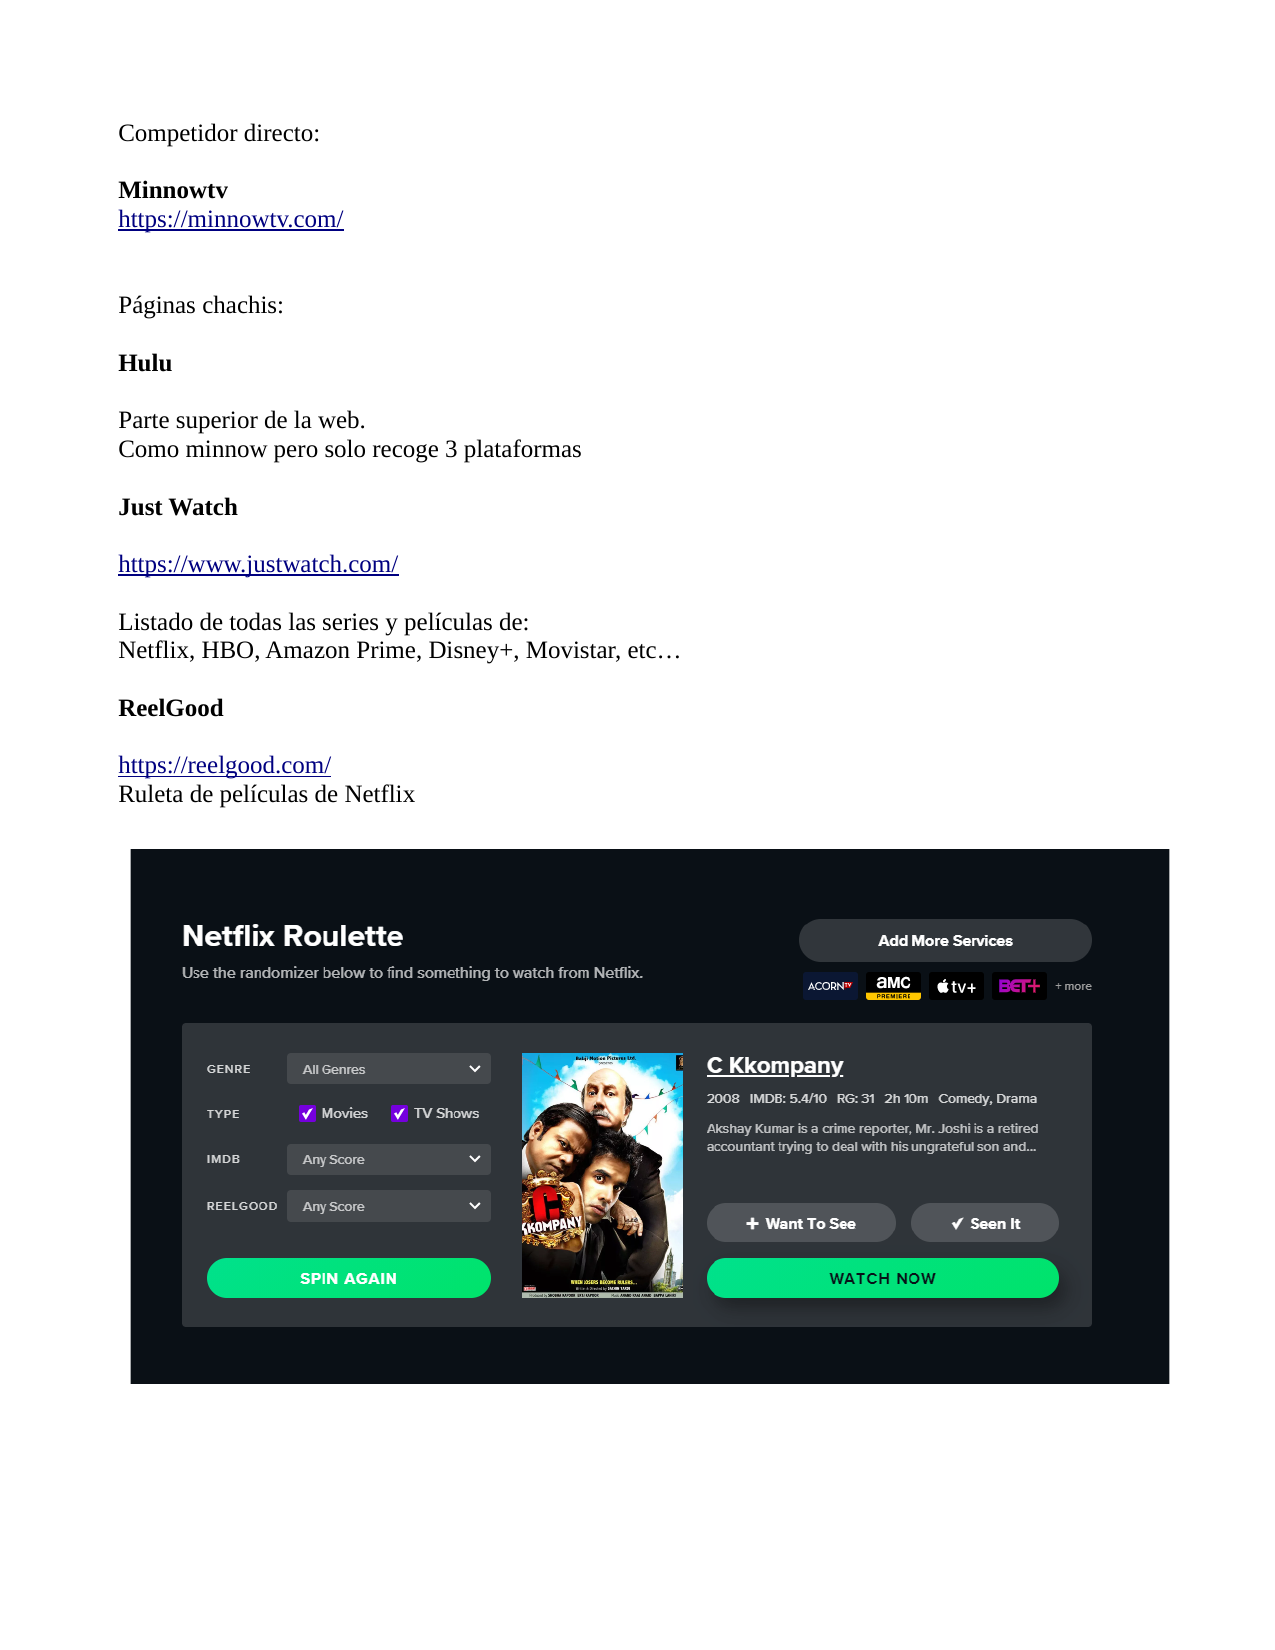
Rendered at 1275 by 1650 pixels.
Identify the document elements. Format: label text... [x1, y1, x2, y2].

text Competidor directo: [118, 118, 1157, 147]
text Hulu [118, 348, 1157, 377]
text Minnowtv [118, 176, 1157, 204]
text ReelGood [118, 693, 1157, 722]
text Just Watch [118, 492, 1157, 521]
text Netflix, HBO, Amazon Prime, Disney+, Movistar, etc… [118, 636, 1157, 664]
text Como minnow pero solo recoge 3 plataformas [118, 434, 1157, 463]
text https://minnowtv.com/ [118, 204, 1157, 233]
text Ruleta de películas de Netflix [118, 779, 1157, 808]
text https://www.justwatch.com/ [118, 549, 1157, 578]
text Listado de todas las series y películas de: [118, 607, 1157, 636]
text Parte superior de la web. [118, 406, 1157, 434]
text Páginas chachis: [118, 291, 1157, 319]
picture [130, 849, 1170, 1384]
text https://reelgood.com/ [118, 751, 1157, 779]
